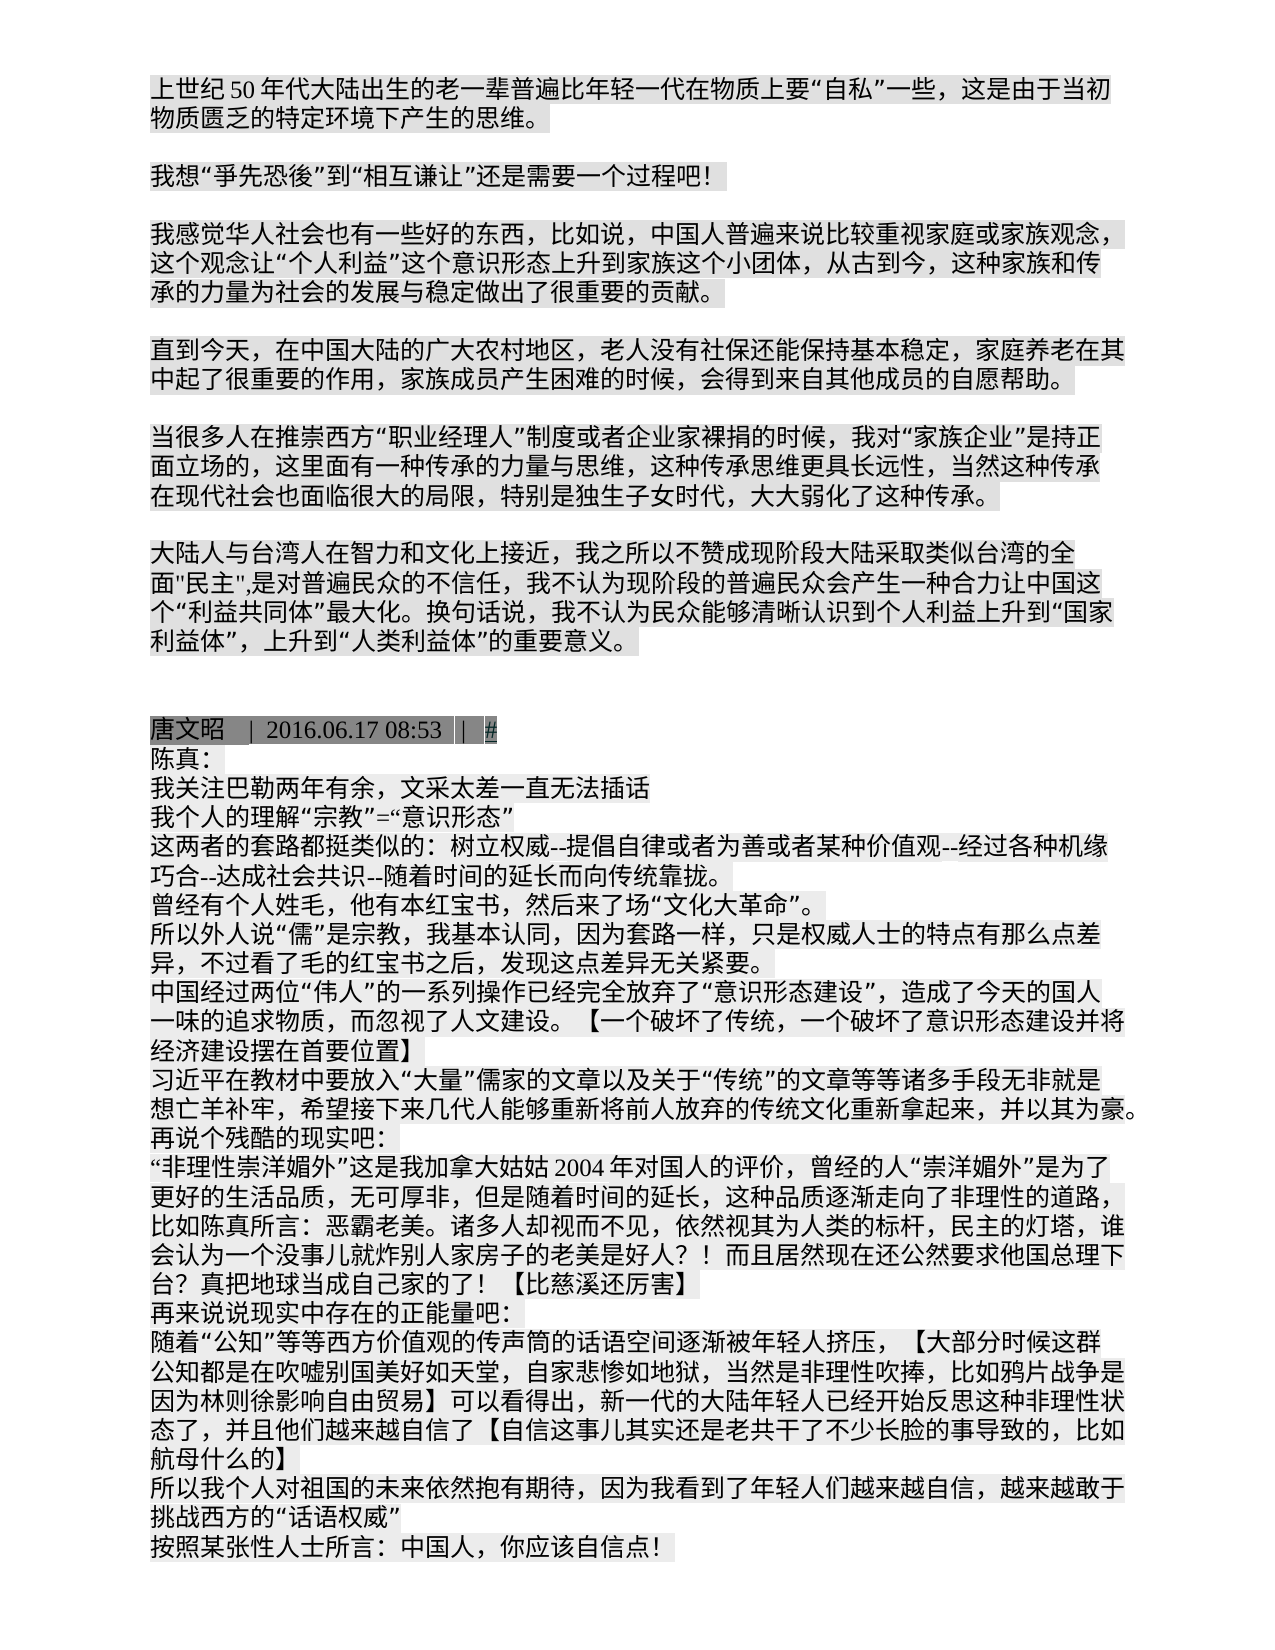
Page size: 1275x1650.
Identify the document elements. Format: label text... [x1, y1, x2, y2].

text 陈真： 我关注巴勒两年有余，文采太差一直无法插话 我个人的理解“宗教”=“意识形态” 这两者的套路都挺类似的：树立权威--提倡自律或者为善或者某种价值观--经过各种机缘巧合--达成社会共识--随着时间的延长而向传统靠拢。 曾经有个人姓毛，他有本红宝书，然后来了场“文化大革命”。 所以外人说“儒”是宗教，我基本认同，因为套路一样，只是权威人士的特点有那么点差异，不过看了毛的红宝书之后，发现这点差异无关紧要。 中国经过两位“伟人”的一系列操作已经完全放弃了“意识形态建设”，造成了今天的国人一味的追求物质，而忽视了人文建设。【一个破坏了传统，一个破坏了意识形态建设并将经济建设摆在首要位置】 习近平在教材中要放入“大量”儒家的文章以及关于“传统”的文章等等诸多手段无非就是想亡羊补牢，希望接下来几代人能够重新将前人放弃的传统文化重新拿起来，并以其为豪。 再说个残酷的现实吧： “非理性崇洋媚外”这是我加拿大姑姑2004年对国人的评价，曾经的人“崇洋媚外”是为了更好的生活品质，无可厚非，但是随着时间的延长，这种品质逐渐走向了非理性的道路，比如陈真所言：恶霸老美。诸多人却视而不见，依然视其为人类的标杆，民主的灯塔，谁会认为一个没事儿就炸别人家房子的老美是好人？！而且居然现在还公然要求他国总理下台？真把地球当成自己家的了！【比慈溪还厉害】 再来说说现实中存在的正能量吧： 随着“公知”等等西方价值观的传声筒的话语空间逐渐被年轻人挤压，【大部分时候这群公知都是在吹嘘别国美好如天堂，自家悲惨如地狱，当然是非理性吹捧，比如鸦片战争是因为林则徐影响自由贸易】可以看得出，新一代的大陆年轻人已经开始反思这种非理性状态了，并且他们越来越自信了【自信这事儿其实还是老共干了不少长脸的事导致的，比如航母什么的】 所以我个人对祖国的未来依然抱有期待，因为我看到了年轻人们越来越自信，越来越敢于挑战西方的“话语权威” 按照某张性人士所言：中国人，你应该自信点！ [150, 745, 1125, 1562]
text 唐文昭 | 2016.06.17 08:53 | # [150, 716, 1125, 745]
text 上世纪50年代大陆出生的老一辈普遍比年轻一代在物质上要“自私”一些，这是由于当初物质匮乏的特定环境下产生的思维。 我想“爭先恐後”到“相互谦让”还是需要一个过程吧！ 我感觉华人社会也有一些好的东西，比如说，中国人普遍来说比较重视家庭或家族观念，这个观念让“个人利益”这个意识形态上升到家族这个小团体，从古到今，这种家族和传承的力量为社会的发展与稳定做出了很重要的贡献。 直到今天，在中国大陆的广大农村地区，老人没有社保还能保持基本稳定，家庭养老在其中起了很重要的作用，家族成员产生困难的时候，会得到来自其他成员的自愿帮助。 当很多人在推崇西方“职业经理人”制度或者企业家裸捐的时候，我对“家族企业”是持正面立场的，这里面有一种传承的力量与思维，这种传承思维更具长远性，当然这种传承 在现代社会也面临很大的局限，特别是独生子女时代，大大弱化了这种传承。 大陆人与台湾人在智力和文化上接近，我之所以不赞成现阶段大陆采取类似台湾的全面"民主",是对普遍民众的不信任，我不认为现阶段的普遍民众会产生一种合力让中国这个“利益共同体”最大化。换句话说，我不认为民众能够清晰认识到个人利益上升到“国家利益体”，上升到“人类利益体”的重要意义。 [150, 75, 1125, 691]
